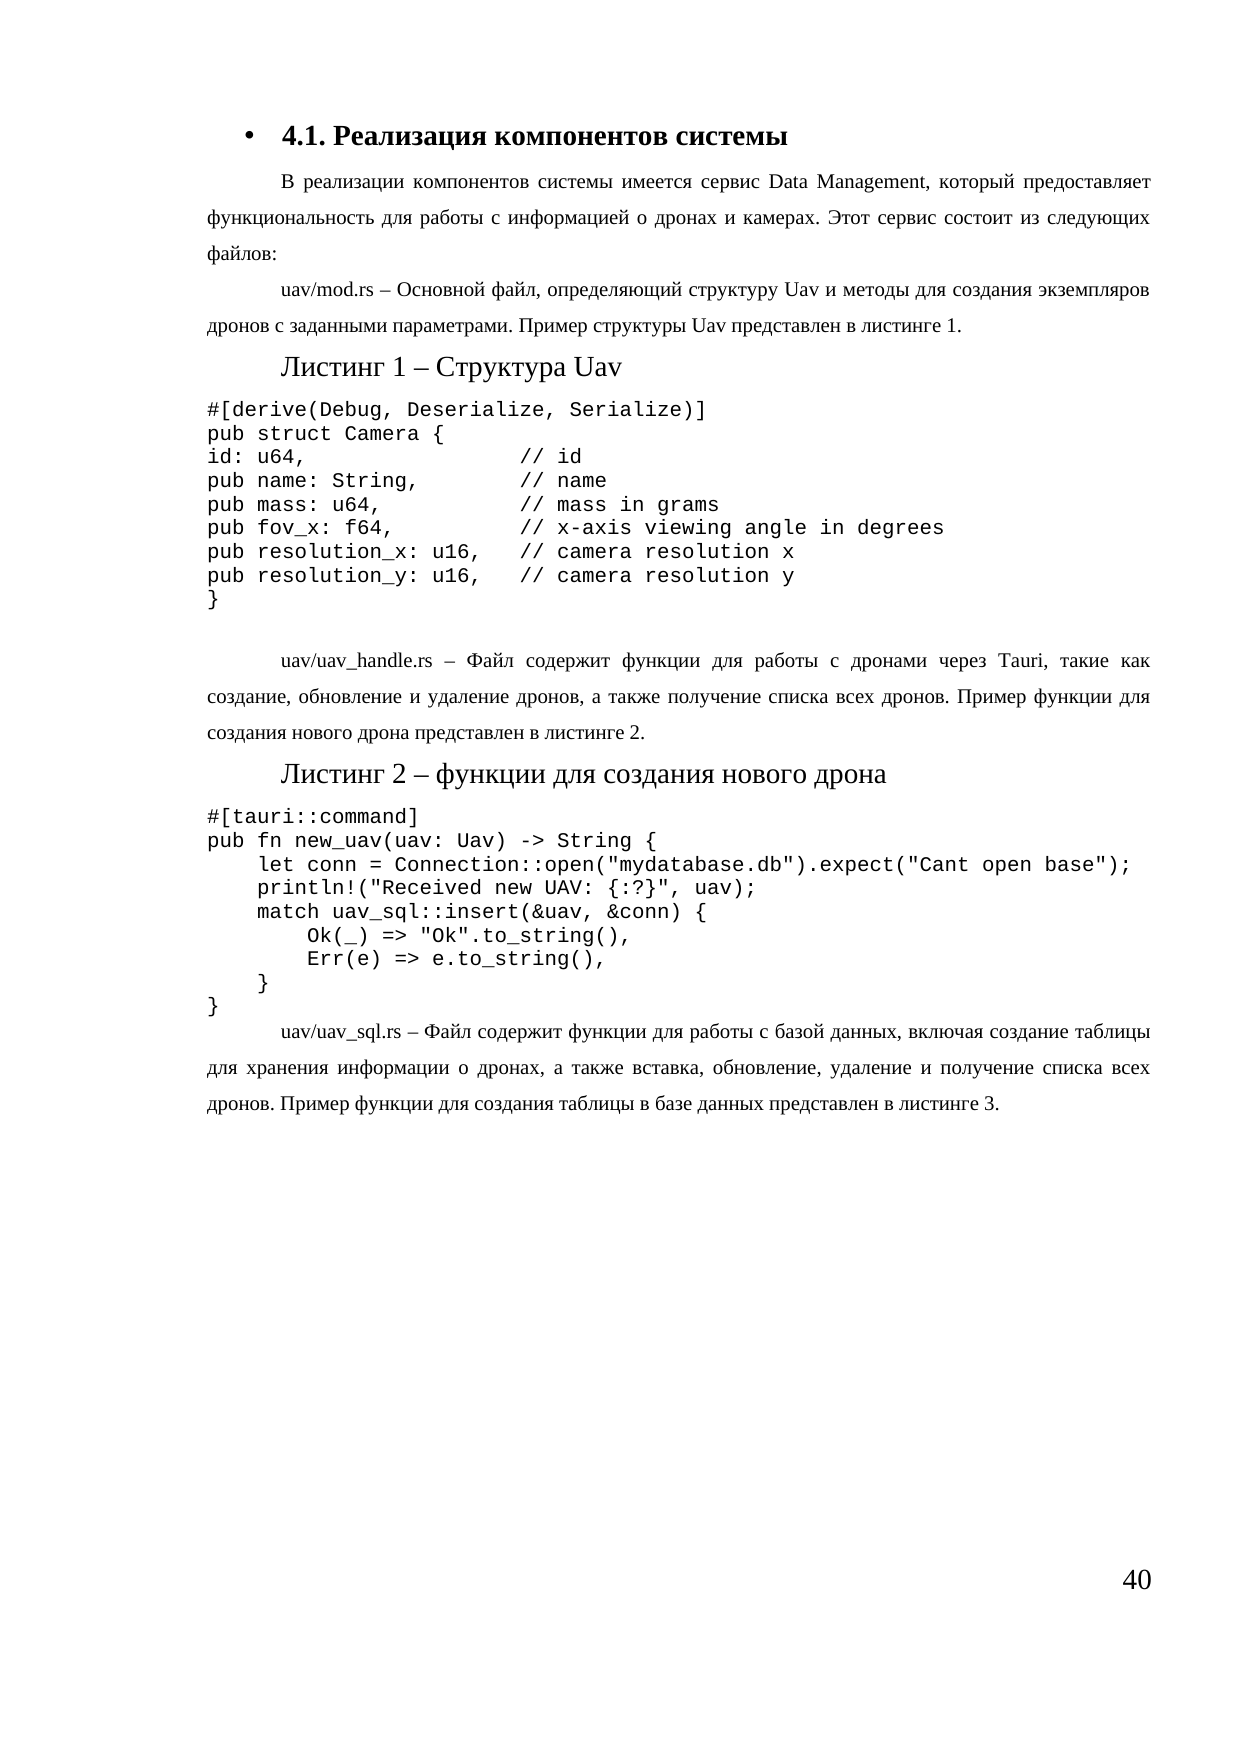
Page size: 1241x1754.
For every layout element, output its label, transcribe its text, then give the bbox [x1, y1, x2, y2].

text pub name: String, // name [207, 470, 1152, 494]
text pub struct Camera { [207, 423, 1152, 446]
text Листинг 1 – Структура Uav [207, 349, 1152, 382]
text Err(e) => e.to_string(), [207, 948, 1152, 972]
text #[derive(Debug, Deserialize, Serialize)] [207, 399, 1152, 423]
text В реализации компонентов системы имеется сервис Data Management, который предоставляет функциональность для работы с информацией о дронах и камерах. Этот сервис состоит из следующих файлов: [207, 168, 1152, 265]
text match uav_sql::insert(&uav, &conn) { [207, 901, 1152, 924]
text id: u64, // id [207, 446, 1152, 470]
text pub resolution_y: u16, // camera resolution y [207, 564, 1152, 588]
text pub resolution_x: u16, // camera resolution x [207, 541, 1152, 564]
text uav/mod.rs – Основной файл, определяющий структуру Uav и методы для создания экземпляров дронов с заданными параметрами. Пример структуры Uav представлен в листинге 1. [207, 277, 1152, 337]
text #[tauri::command] [207, 806, 1152, 830]
text } [207, 588, 1152, 612]
text let conn = Connection::open("mydatabase.db").expect("Cant open base"); [207, 854, 1152, 877]
text Листинг 2 – функции для создания нового дрона [207, 756, 1152, 789]
text uav/uav_handle.rs – Файл содержит функции для работы с дронами через Tauri, такие как создание, обновление и удаление дронов, а также получение списка всех дронов. Пример функции для создания нового дрона представлен в листинге 2. [207, 648, 1152, 744]
list 4.1. Реализация компонентов системы [244, 118, 1152, 152]
text Ok(_) => "Ok".to_string(), [207, 924, 1152, 948]
text pub fn new_uav(uav: Uav) -> String { [207, 830, 1152, 854]
text pub fov_x: f64, // x-axis viewing angle in degrees [207, 517, 1152, 541]
text println!("Received new UAV: {:?}", uav); [207, 877, 1152, 901]
text } [207, 996, 1152, 1019]
text uav/uav_sql.rs – Файл содержит функции для работы с базой данных, включая создание таблицы для хранения информации о дронах, а также вставка, обновление, удаление и получение списка всех дронов. Пример функции для создания таблицы в базе данных представлен в листинге 3. [207, 1019, 1152, 1115]
text pub mass: u64, // mass in grams [207, 494, 1152, 517]
text } [207, 972, 1152, 996]
